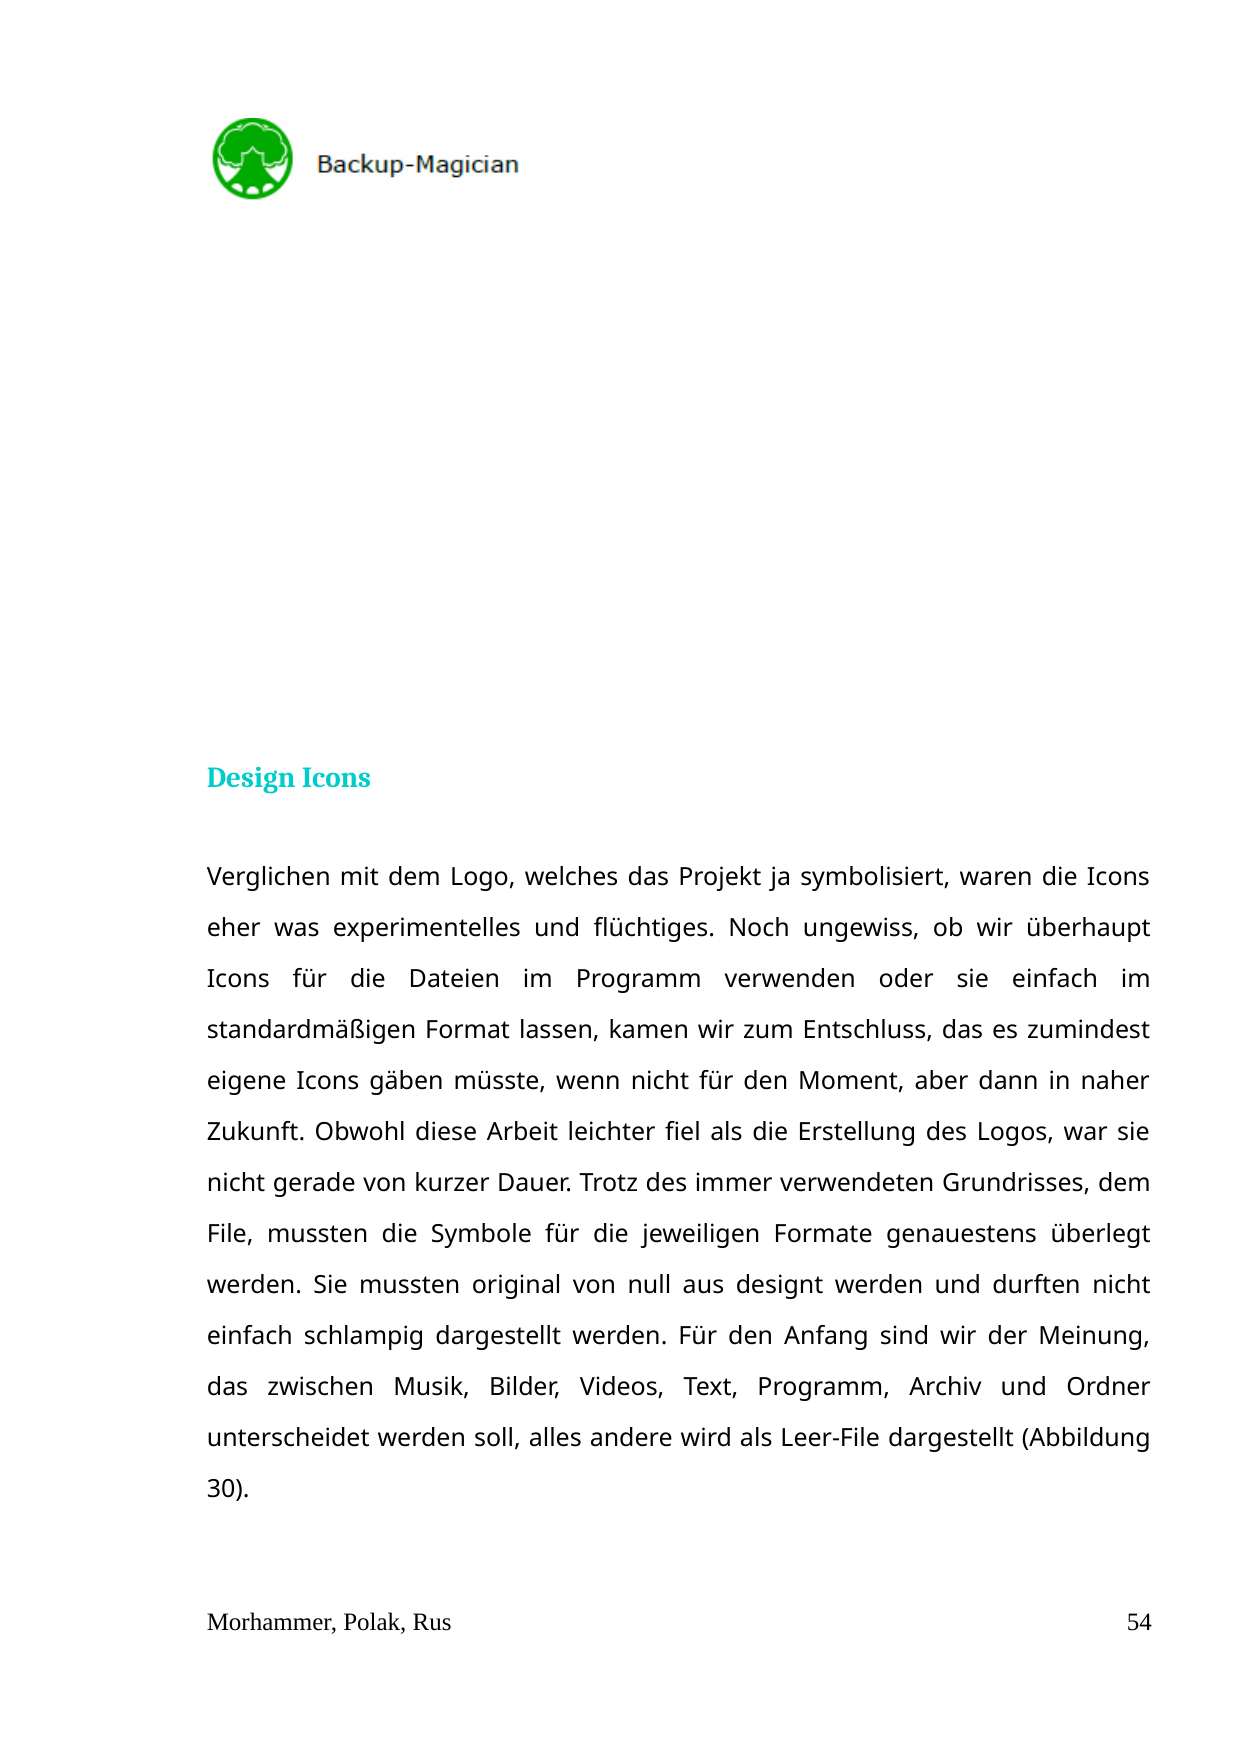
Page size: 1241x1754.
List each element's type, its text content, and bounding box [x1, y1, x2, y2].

subtitle Design Icons [207, 761, 1152, 795]
picture [210, 118, 523, 201]
text Verglichen mit dem Logo, welches das Projekt ja symbolisiert, waren die Icons eher was experimentelles und flüchtiges. Noch ungewiss, ob wir überhaupt Icons für die Dateien im Programm verwenden oder sie einfach im standardmäßigen Format lassen, kamen wir zum Entschluss, das es zumindest eigene Icons gäben müsste, wenn nicht für den Moment, aber dann in naher Zukunft. Obwohl diese Arbeit leichter fiel als die Erstellung des Logos, war sie nicht gerade von kurzer Dauer. Trotz des immer verwendeten Grundrisses, dem File, mussten die Symbole für die jeweiligen Formate genauestens überlegt werden. Sie mussten original von null aus designt werden und durften nicht einfach schlampig dargestellt werden. Für den Anfang sind wir der Meinung, das zwischen Musik, Bilder, Videos, Text, Programm, Archiv und Ordner unterscheidet werden soll, alles andere wird als Leer-File dargestellt (Abbildung 30). [207, 858, 1152, 1505]
